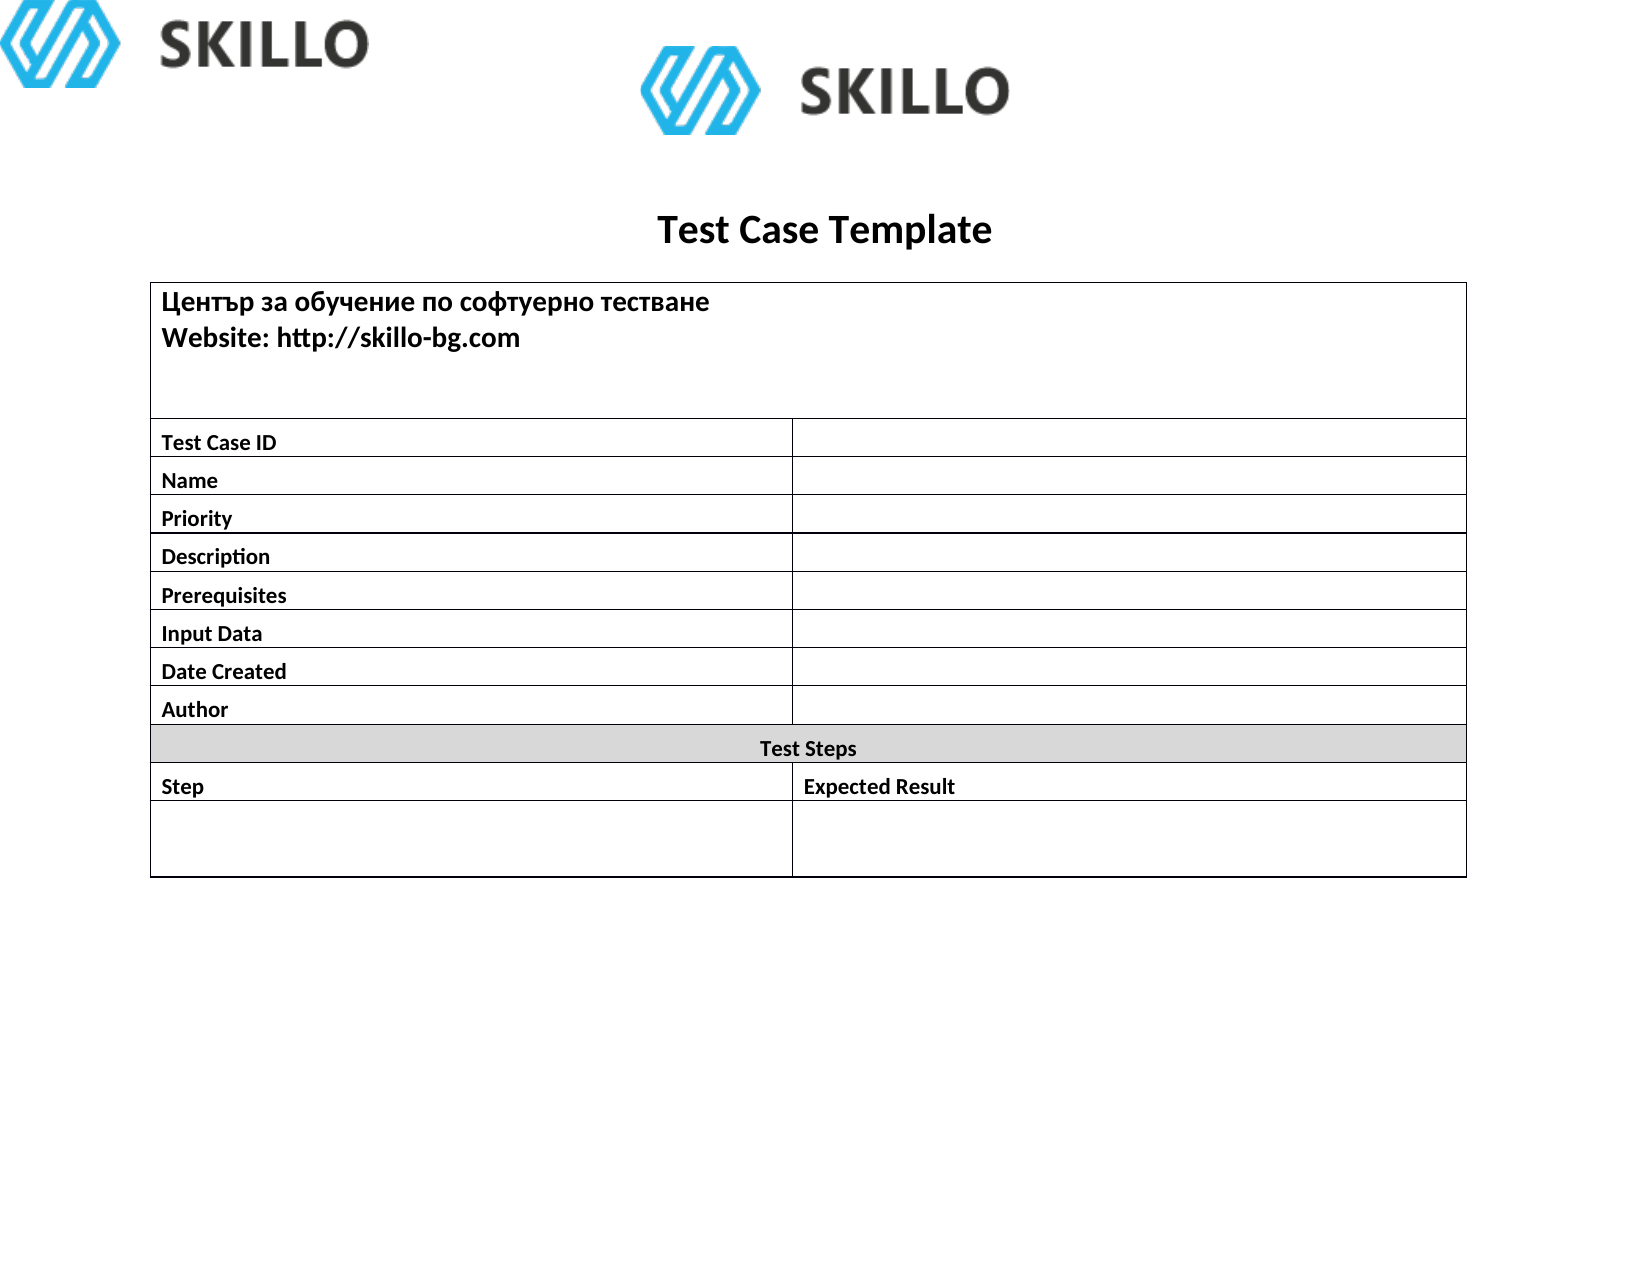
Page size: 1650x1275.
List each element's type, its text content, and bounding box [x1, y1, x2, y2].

table_cell Expected Result [793, 763, 1466, 800]
table_cell Test Steps [151, 725, 1466, 762]
table_header Център за обучение по софтуерно тестване Website: http://skillo-bg.com [151, 283, 1466, 418]
table_cell [793, 534, 1466, 571]
table_cell Description [151, 534, 792, 571]
table_cell [793, 419, 1466, 456]
text Test Case Template [150, 203, 1500, 254]
table_cell [793, 686, 1466, 724]
table_cell [793, 457, 1466, 494]
picture [0, 0, 369, 88]
table_cell Input Data [151, 610, 792, 647]
table_cell [793, 495, 1466, 532]
table_cell Author [151, 686, 792, 724]
table_cell [793, 610, 1466, 647]
table_cell [793, 648, 1466, 685]
table_cell [793, 572, 1466, 609]
table_cell [793, 801, 1466, 876]
table_cell [151, 801, 792, 876]
table_cell Name [151, 457, 792, 494]
table_cell Priority [151, 495, 792, 532]
table_cell Prerequisites [151, 572, 792, 609]
picture [640, 46, 1010, 135]
table_cell Step [151, 763, 792, 800]
table_cell Test Case ID [151, 419, 792, 456]
table_cell Date Created [151, 648, 792, 685]
